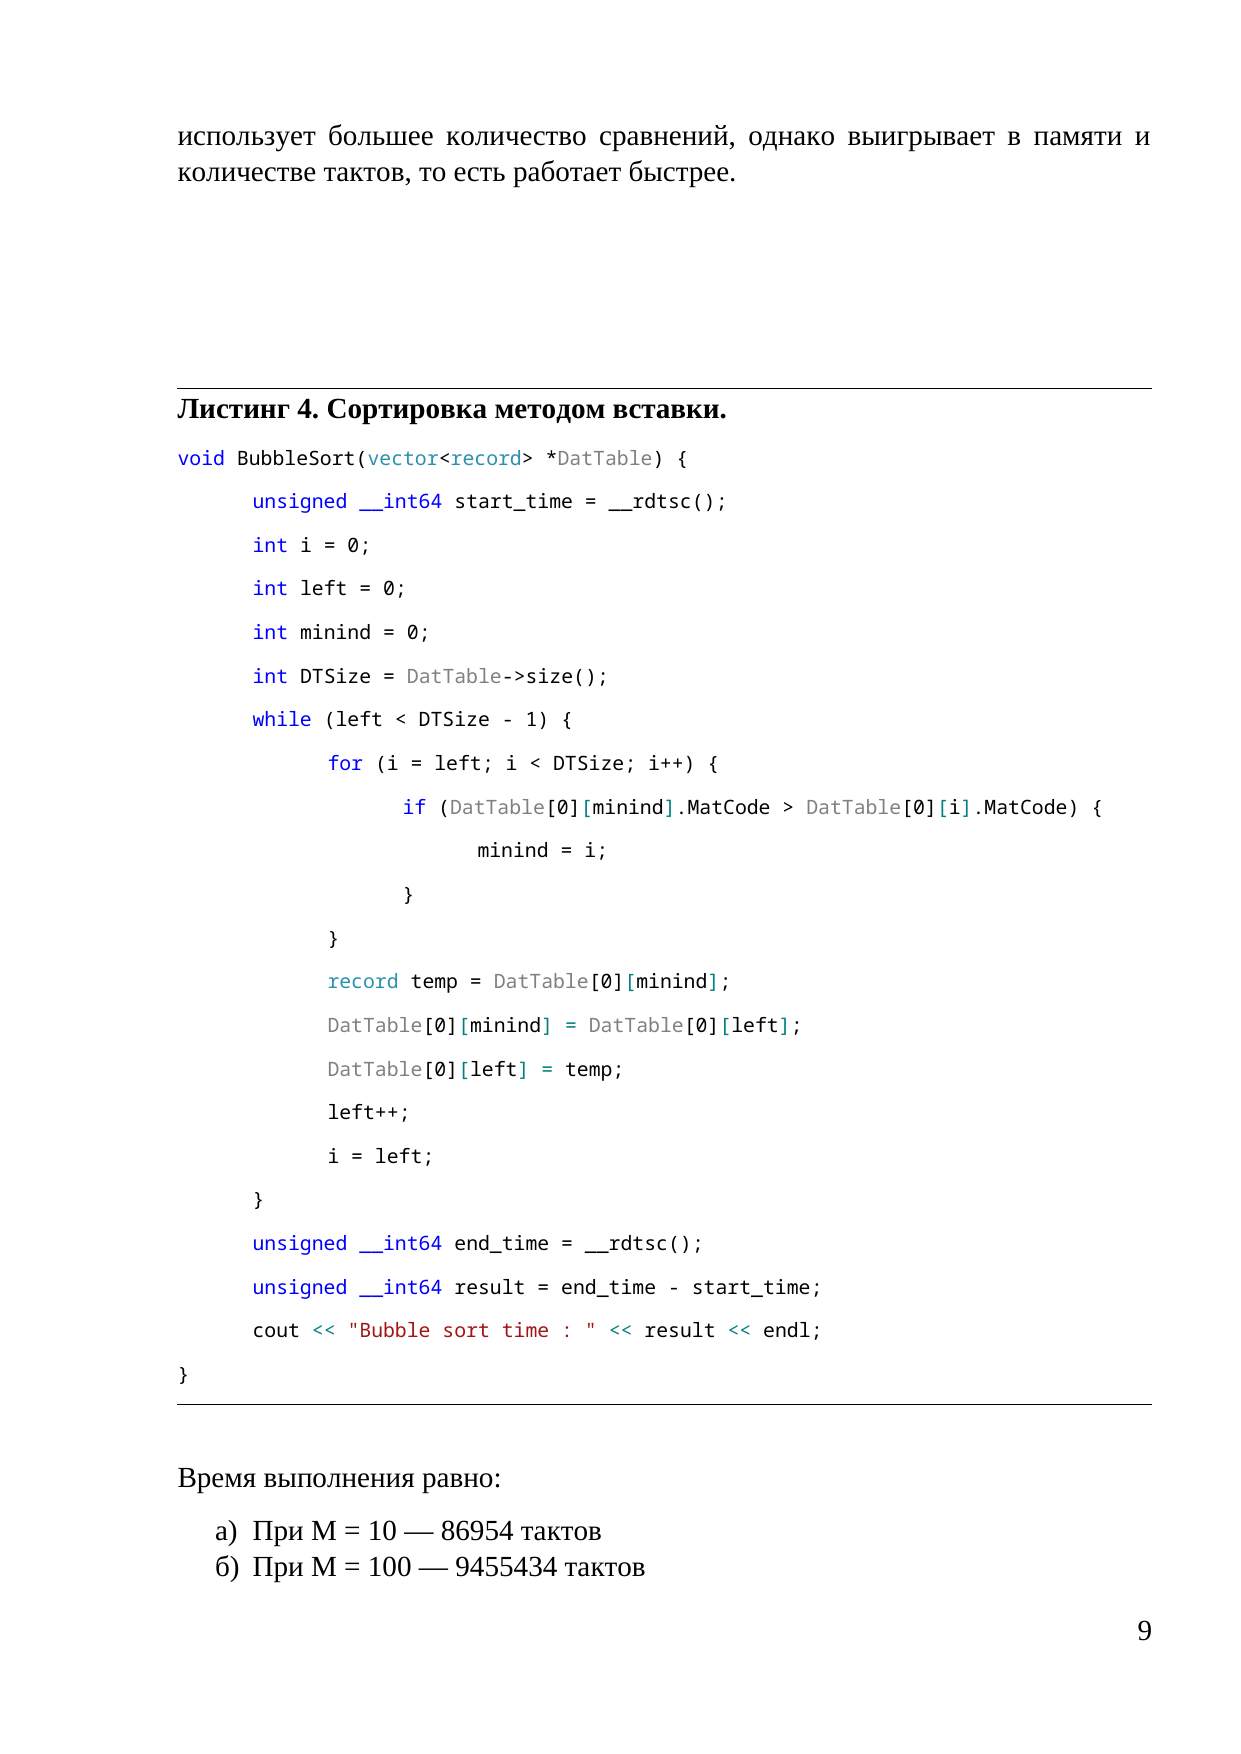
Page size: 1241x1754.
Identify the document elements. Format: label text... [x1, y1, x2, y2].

text } [177, 924, 1152, 951]
text } [177, 1360, 1152, 1387]
text unsigned __int64 start_time = __rdtsc(); [177, 487, 1152, 514]
text i = left; [177, 1142, 1152, 1169]
list использует большее количество сравнений, однако выигрывает в памяти и количестве тактов, то есть работает быстрее. [177, 118, 1152, 188]
text } [177, 1186, 1152, 1213]
list При М = 10 — 86954 тактов [215, 1513, 1152, 1546]
text DatTable[0][left] = temp; [177, 1055, 1152, 1082]
text int i = 0; [177, 531, 1152, 558]
text Время выполнения равно: [177, 1460, 1152, 1493]
text record temp = DatTable[0][minind]; [177, 967, 1152, 994]
text int minind = 0; [177, 618, 1152, 645]
text while (left < DTSize - 1) { [177, 706, 1152, 733]
text left++; [177, 1098, 1152, 1125]
text for (i = left; i < DTSize; i++) { [177, 749, 1152, 776]
text DatTable[0][minind] = DatTable[0][left]; [177, 1011, 1152, 1038]
text void BubbleSort(vector<record> *DatTable) { [177, 444, 1152, 471]
text if (DatTable[0][minind].MatCode > DatTable[0][i].MatCode) { [177, 793, 1152, 820]
list При М = 100 — 9455434 тактов [215, 1549, 1152, 1582]
text unsigned __int64 result = end_time - start_time; [177, 1273, 1152, 1300]
text Листинг 4. Сортировка методом вставки. [177, 389, 1152, 424]
text int DTSize = DatTable->size(); [177, 662, 1152, 689]
text int left = 0; [177, 575, 1152, 602]
text unsigned __int64 end_time = __rdtsc(); [177, 1229, 1152, 1256]
text cout << "Bubble sort time : " << result << endl; [177, 1317, 1152, 1344]
text minind = i; [177, 837, 1152, 863]
text } [177, 880, 1152, 907]
